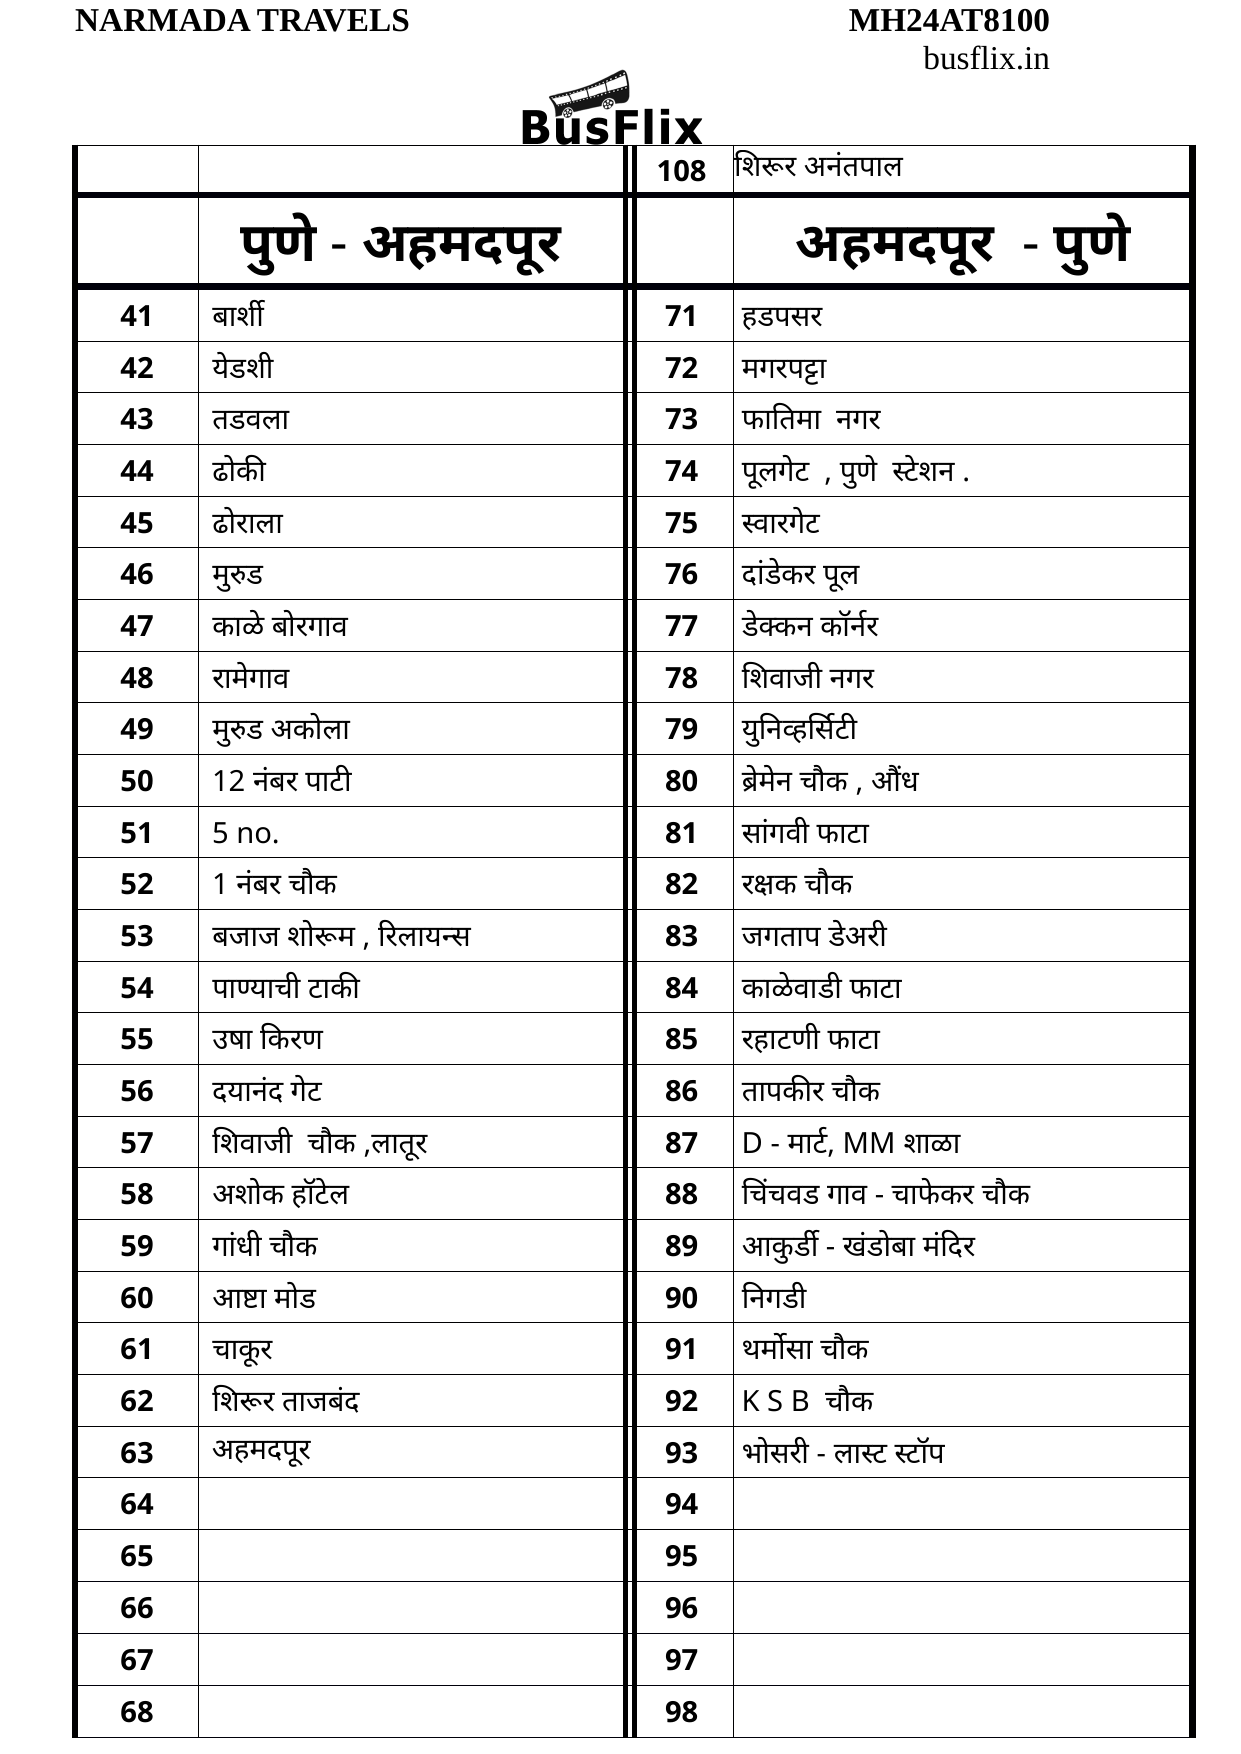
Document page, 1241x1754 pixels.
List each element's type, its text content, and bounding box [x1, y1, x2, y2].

table_cell 64 [78, 1478, 198, 1529]
table_cell मगरपट्टा [734, 342, 1189, 392]
table_cell 86 [637, 1065, 733, 1116]
table_cell 93 [637, 1427, 733, 1477]
table_cell [734, 1686, 1189, 1737]
table_cell 50 [78, 755, 198, 806]
table_cell आकुर्डी - खंडोबा मंदिर [734, 1220, 1189, 1271]
table_cell 48 [78, 652, 198, 702]
table_cell उषा किरण [199, 1013, 623, 1064]
table_cell 68 [78, 1686, 198, 1737]
table_cell [78, 198, 198, 283]
table_cell जगताप डेअरी [734, 910, 1189, 961]
table_cell 45 [78, 497, 198, 547]
table_cell थर्मोसा चौक [734, 1323, 1189, 1374]
table_cell चाकूर [199, 1323, 623, 1374]
table_cell 57 [78, 1117, 198, 1167]
table_cell फातिमा नगर [734, 393, 1189, 444]
table_cell 82 [637, 858, 733, 909]
table_cell 76 [637, 548, 733, 599]
table_cell ढोराला [199, 497, 623, 547]
table_cell 44 [78, 445, 198, 496]
table_cell [199, 146, 623, 192]
table_cell बजाज शोरूम , रिलायन्स [199, 910, 623, 961]
table_cell शिवाजी चौक ,लातूर [199, 1117, 623, 1167]
table_cell 1 नंबर चौक [199, 858, 623, 909]
table_cell मुरुड अकोला [199, 703, 623, 754]
table_cell शिरूर ताजबंद [199, 1375, 623, 1426]
table_cell 97 [637, 1634, 733, 1685]
table_cell 89 [637, 1220, 733, 1271]
table_cell काळे बोरगाव [199, 600, 623, 651]
table_cell 96 [637, 1582, 733, 1633]
table_cell 42 [78, 342, 198, 392]
table_cell मुरुड [199, 548, 623, 599]
table_cell 60 [78, 1272, 198, 1322]
table_cell पाण्याची टाकी [199, 962, 623, 1012]
table_cell 73 [637, 393, 733, 444]
table_cell तापकीर चौक [734, 1065, 1189, 1116]
table_cell हडपसर [734, 290, 1189, 341]
table_cell 66 [78, 1582, 198, 1633]
table_cell 52 [78, 858, 198, 909]
table_cell 87 [637, 1117, 733, 1167]
table_cell 43 [78, 393, 198, 444]
table_cell [199, 1582, 623, 1633]
table_cell [637, 198, 733, 283]
table_cell 61 [78, 1323, 198, 1374]
table_cell 83 [637, 910, 733, 961]
table_cell 88 [637, 1168, 733, 1219]
table_cell 47 [78, 600, 198, 651]
table_cell पुणे - अहमदपूर [199, 198, 623, 283]
table_cell 92 [637, 1375, 733, 1426]
table_cell 58 [78, 1168, 198, 1219]
table_cell 41 [78, 290, 198, 341]
table_cell 78 [637, 652, 733, 702]
table_cell 108 [637, 146, 733, 192]
table_cell रामेगाव [199, 652, 623, 702]
table_cell डेक्कन कॉर्नर [734, 600, 1189, 651]
table_cell 12 नंबर पाटी [199, 755, 623, 806]
table_cell 74 [637, 445, 733, 496]
table_cell बार्शी [199, 290, 623, 341]
table_cell युनिव्हर्सिटी [734, 703, 1189, 754]
table_cell [199, 1686, 623, 1737]
table_cell 91 [637, 1323, 733, 1374]
table_cell 94 [637, 1478, 733, 1529]
table_cell भोसरी - लास्ट स्टॉप [734, 1427, 1189, 1477]
table_cell अहमदपूर - पुणे [734, 198, 1189, 283]
table_cell [734, 1582, 1189, 1633]
table_cell शिवाजी नगर [734, 652, 1189, 702]
table_cell 54 [78, 962, 198, 1012]
table_cell रक्षक चौक [734, 858, 1189, 909]
table_cell सांगवी फाटा [734, 807, 1189, 857]
table_cell 62 [78, 1375, 198, 1426]
table_cell 81 [637, 807, 733, 857]
table_cell 75 [637, 497, 733, 547]
table_cell चिंचवड गाव - चाफेकर चौक [734, 1168, 1189, 1219]
table_cell [734, 1530, 1189, 1581]
table_cell 71 [637, 290, 733, 341]
table_cell गांधी चौक [199, 1220, 623, 1271]
table_cell 63 [78, 1427, 198, 1477]
table_cell रहाटणी फाटा [734, 1013, 1189, 1064]
table_cell [199, 1478, 623, 1529]
table_cell 51 [78, 807, 198, 857]
table_cell पूलगेट , पुणे स्टेशन . [734, 445, 1189, 496]
table_cell [199, 1530, 623, 1581]
table_cell 53 [78, 910, 198, 961]
table_cell अशोक हॉटेल [199, 1168, 623, 1219]
table_cell 49 [78, 703, 198, 754]
table_cell दयानंद गेट [199, 1065, 623, 1116]
table_cell 5 no. [199, 807, 623, 857]
table_cell 84 [637, 962, 733, 1012]
table_cell काळेवाडी फाटा [734, 962, 1189, 1012]
table_cell तडवला [199, 393, 623, 444]
table_cell 90 [637, 1272, 733, 1322]
table_cell [734, 1634, 1189, 1685]
table_cell 55 [78, 1013, 198, 1064]
table_cell आष्टा मोड [199, 1272, 623, 1322]
table_cell 65 [78, 1530, 198, 1581]
table_cell दांडेकर पूल [734, 548, 1189, 599]
table_cell 56 [78, 1065, 198, 1116]
table_cell ढोकी [199, 445, 623, 496]
table_cell 79 [637, 703, 733, 754]
table_cell ब्रेमेन चौक , औंध [734, 755, 1189, 806]
table_cell 85 [637, 1013, 733, 1064]
table_cell 72 [637, 342, 733, 392]
table_cell येडशी [199, 342, 623, 392]
table_cell शिरूर अनंतपाल [734, 146, 1189, 192]
table_cell स्वारगेट [734, 497, 1189, 547]
table_cell 67 [78, 1634, 198, 1685]
table_cell [78, 146, 198, 192]
table_cell [734, 1478, 1189, 1529]
picture [522, 69, 703, 145]
table_cell निगडी [734, 1272, 1189, 1322]
table_cell 80 [637, 755, 733, 806]
table_cell 77 [637, 600, 733, 651]
table_cell D - मार्ट, MM शाळा [734, 1117, 1189, 1167]
table_cell 46 [78, 548, 198, 599]
table_cell अहमदपूर [199, 1427, 623, 1477]
table_cell [199, 1634, 623, 1685]
table_cell 95 [637, 1530, 733, 1581]
table_cell 59 [78, 1220, 198, 1271]
table_cell K S B चौक [734, 1375, 1189, 1426]
table_cell 98 [637, 1686, 733, 1737]
